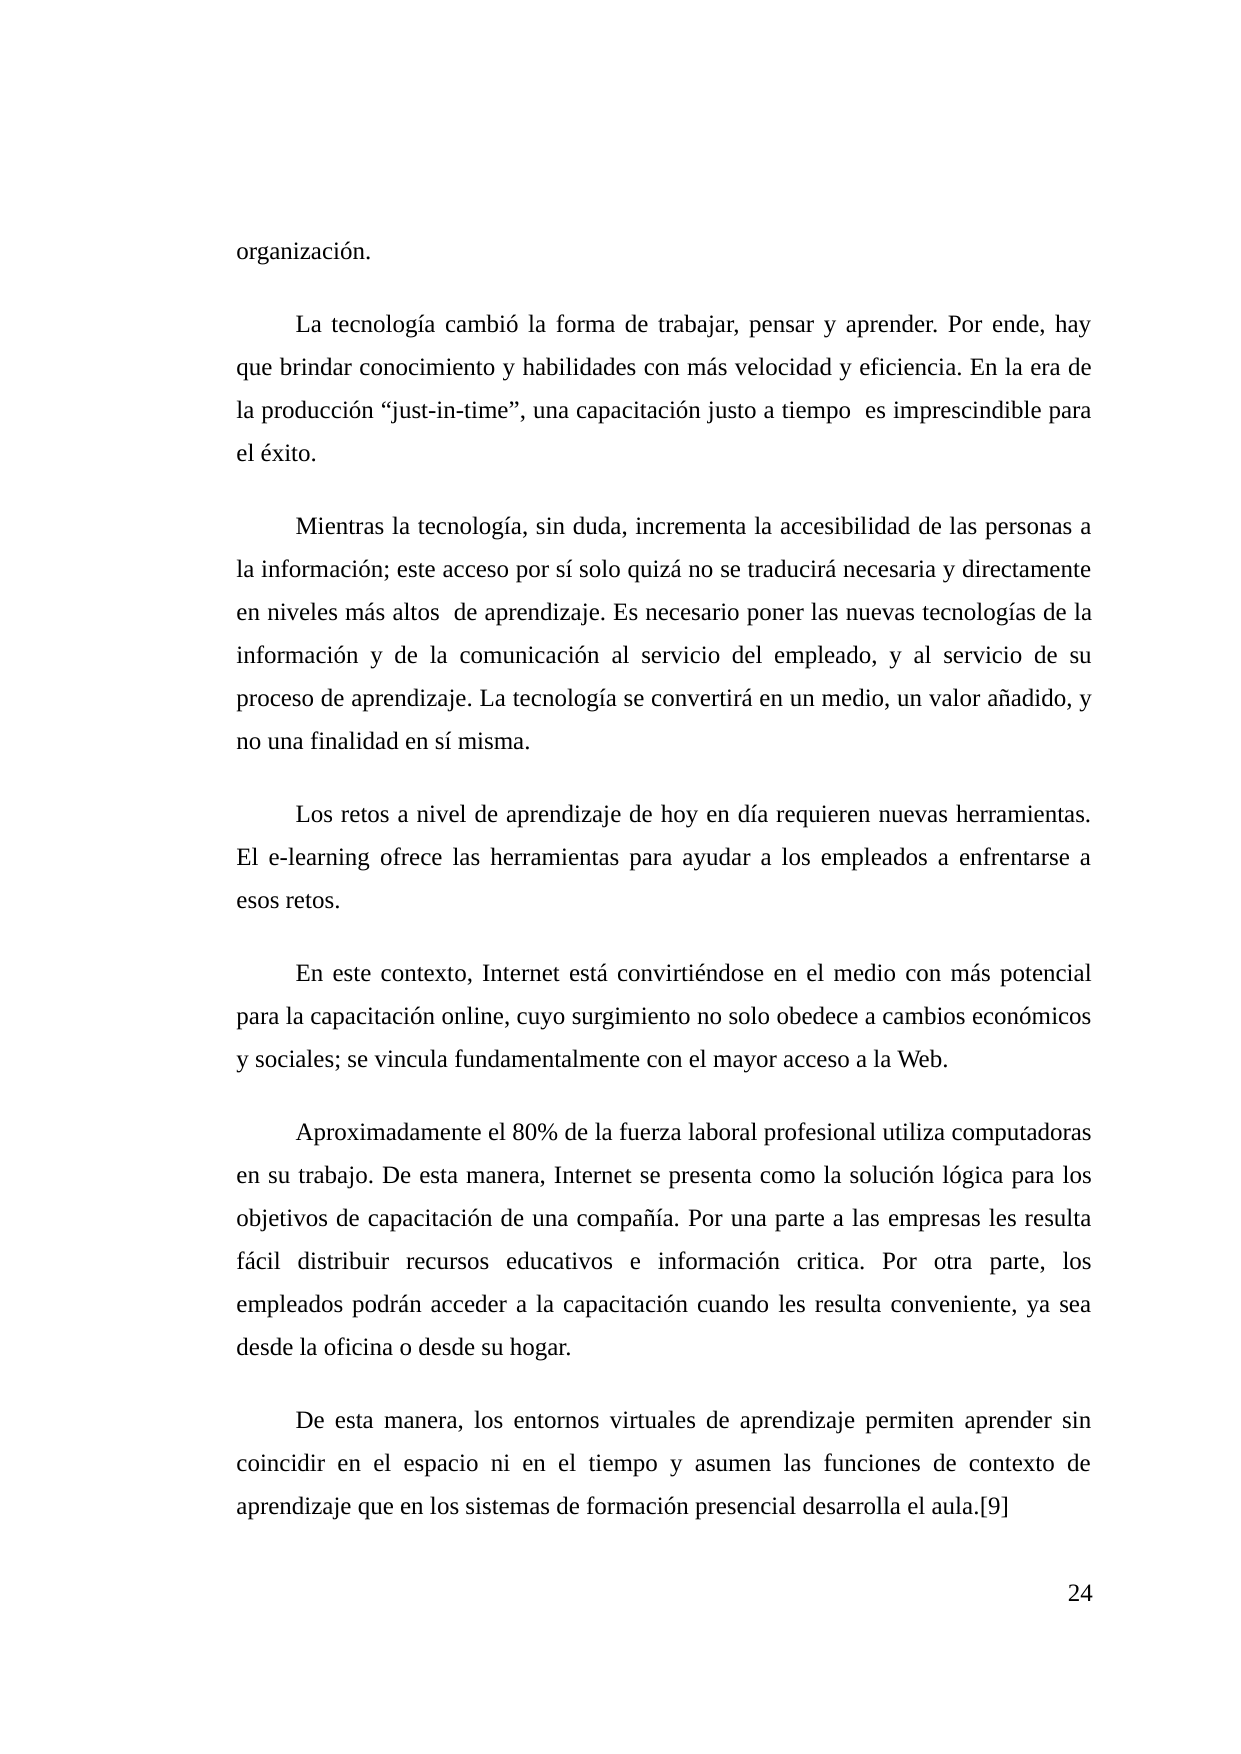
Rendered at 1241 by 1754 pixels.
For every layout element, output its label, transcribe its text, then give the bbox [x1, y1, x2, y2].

text La tecnología cambió la forma de trabajar, pensar y aprender. Por ende, hay que brindar conocimiento y habilidades con más velocidad y eficiencia. En la era de la producción “just-in-time”, una capacitación justo a tiempo es imprescindible para el éxito. [236, 309, 1093, 467]
text En este contexto, Internet está convirtiéndose en el medio con más potencial para la capacitación online, cuyo surgimiento no solo obedece a cambios económicos y sociales; se vincula fundamentalmente con el mayor acceso a la Web. [236, 958, 1093, 1073]
text Aproximadamente el 80% de la fuerza laboral profesional utiliza computadoras en su trabajo. De esta manera, Internet se presenta como la solución lógica para los objetivos de capacitación de una compañía. Por una parte a las empresas les resulta fácil distribuir recursos educativos e información critica. Por otra parte, los empleados podrán acceder a la capacitación cuando les resulta conveniente, ya sea desde la oficina o desde su hogar. [236, 1117, 1093, 1361]
text De esta manera, los entornos virtuales de aprendizaje permiten aprender sin coincidir en el espacio ni en el tiempo y asumen las funciones de contexto de aprendizaje que en los sistemas de formación presencial desarrolla el aula.[9] [236, 1405, 1093, 1520]
text Mientras la tecnología, sin duda, incrementa la accesibilidad de las personas a la información; este acceso por sí solo quizá no se traducirá necesaria y directamente en niveles más altos de aprendizaje. Es necesario poner las nuevas tecnologías de la información y de la comunicación al servicio del empleado, y al servicio de su proceso de aprendizaje. La tecnología se convertirá en un medio, un valor añadido, y no una finalidad en sí misma. [236, 511, 1093, 755]
text Los retos a nivel de aprendizaje de hoy en día requieren nuevas herramientas. El e-learning ofrece las herramientas para ayudar a los empleados a enfrentarse a esos retos. [236, 799, 1093, 914]
text organización. [236, 236, 1093, 265]
